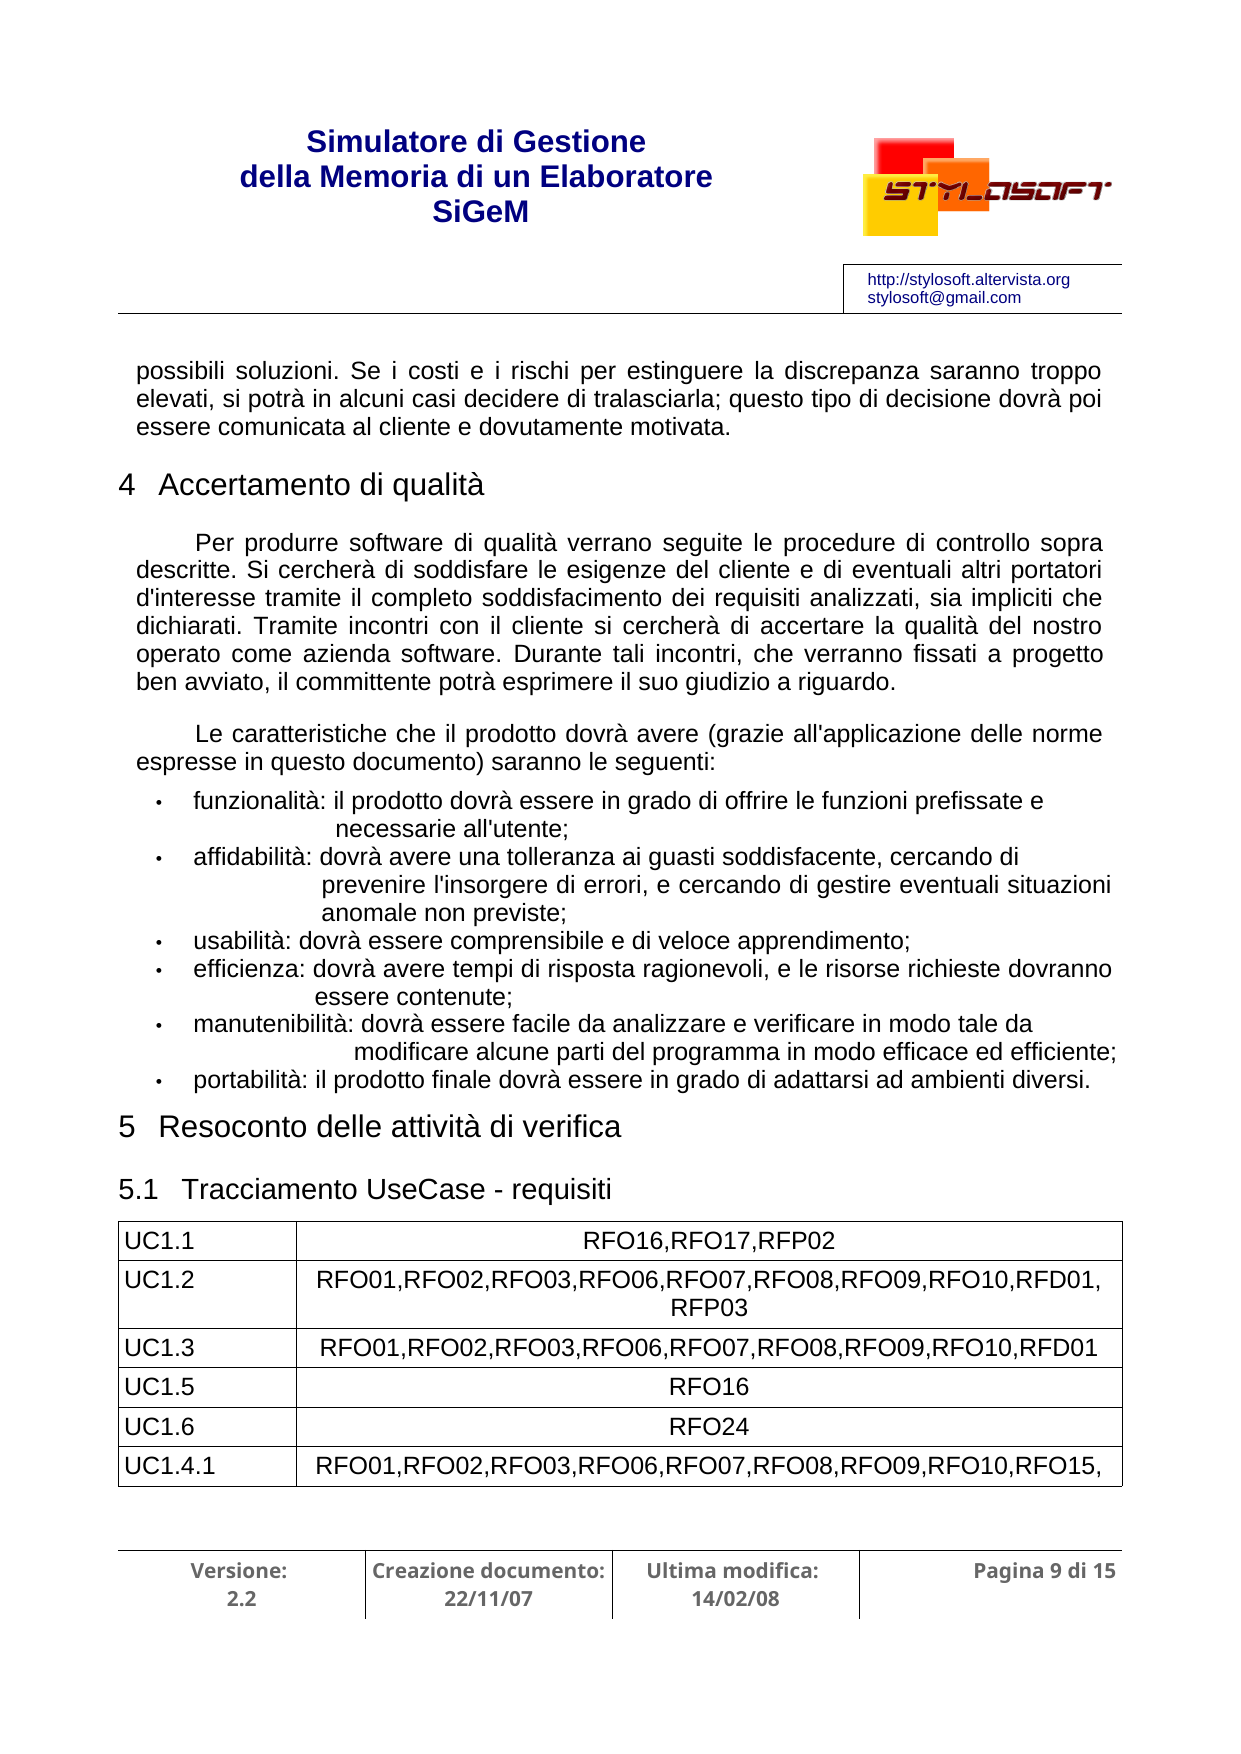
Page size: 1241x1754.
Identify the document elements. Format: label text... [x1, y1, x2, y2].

text Per produrre software di qualità verrano seguite le procedure di controllo sopra descritte. Si cercherà di soddisfare le esigenze del cliente e di eventuali altri portatori d'interesse tramite il completo soddisfacimento dei requisiti analizzati, sia impliciti che dichiarati. Tramite incontri con il cliente si cercherà di accertare la qualità del nostro operato come azienda software. Durante tali incontri, che verranno fissati a progetto ben avviato, il committente potrà esprimere il suo giudizio a riguardo. [136, 528, 1104, 696]
subtitle Accertamento di qualità [118, 467, 1122, 502]
table_cell RFO01,RFO02,RFO03,RFO06,RFO07,RFO08,RFO09,RFO10,RFD01, RFP03 [297, 1261, 1122, 1328]
table_cell UC1.6 [119, 1408, 296, 1446]
table_cell RFO16 [297, 1368, 1122, 1407]
table_cell RFO24 [297, 1408, 1122, 1446]
list portabilità: il prodotto finale dovrà essere in grado di adattarsi ad ambienti diversi. [156, 1066, 1122, 1094]
table_cell UC1.5 [119, 1368, 296, 1407]
table_cell UC1.3 [119, 1329, 296, 1367]
text possibili soluzioni. Se i costi e i rischi per estinguere la discrepanza saranno troppo elevati, si potrà in alcuni casi decidere di tralasciarla; questo tipo di decisione dovrà poi essere comunicata al cliente e dovutamente motivata. [136, 357, 1104, 440]
list affidabilità: dovrà avere una tolleranza ai guasti soddisfacente, cercando di prevenire l'insorgere di errori, e cercando di gestire eventuali situazioni anomale non previste; [156, 843, 1122, 927]
table_cell RFO01,RFO02,RFO03,RFO06,RFO07,RFO08,RFO09,RFO10,RFO15, [297, 1447, 1122, 1486]
table_cell UC1.4.1 [119, 1447, 296, 1486]
table_header UC1.1 [119, 1222, 296, 1260]
subtitle Resoconto delle attività di verifica [118, 1109, 1122, 1144]
table_header RFO16,RFO17,RFP02 [297, 1222, 1122, 1260]
list usabilità: dovrà essere comprensibile e di veloce apprendimento; [156, 927, 1122, 954]
list efficienza: dovrà avere tempi di risposta ragionevoli, e le risorse richieste dovranno essere contenute; [156, 954, 1122, 1010]
table_cell UC1.2 [119, 1261, 296, 1328]
list manutenibilità: dovrà essere facile da analizzare e verificare in modo tale da modificare alcune parti del programma in modo efficace ed efficiente; [156, 1010, 1122, 1066]
table_cell RFO01,RFO02,RFO03,RFO06,RFO07,RFO08,RFO09,RFO10,RFD01 [297, 1329, 1122, 1367]
subtitle Tracciamento UseCase - requisiti [118, 1173, 1122, 1206]
text Le caratteristiche che il prodotto dovrà avere (grazie all'applicazione delle norme espresse in questo documento) saranno le seguenti: [136, 719, 1104, 775]
picture [848, 123, 1117, 247]
list funzionalità: il prodotto dovrà essere in grado di offrire le funzioni prefissate e necessarie all'utente; [156, 787, 1122, 843]
